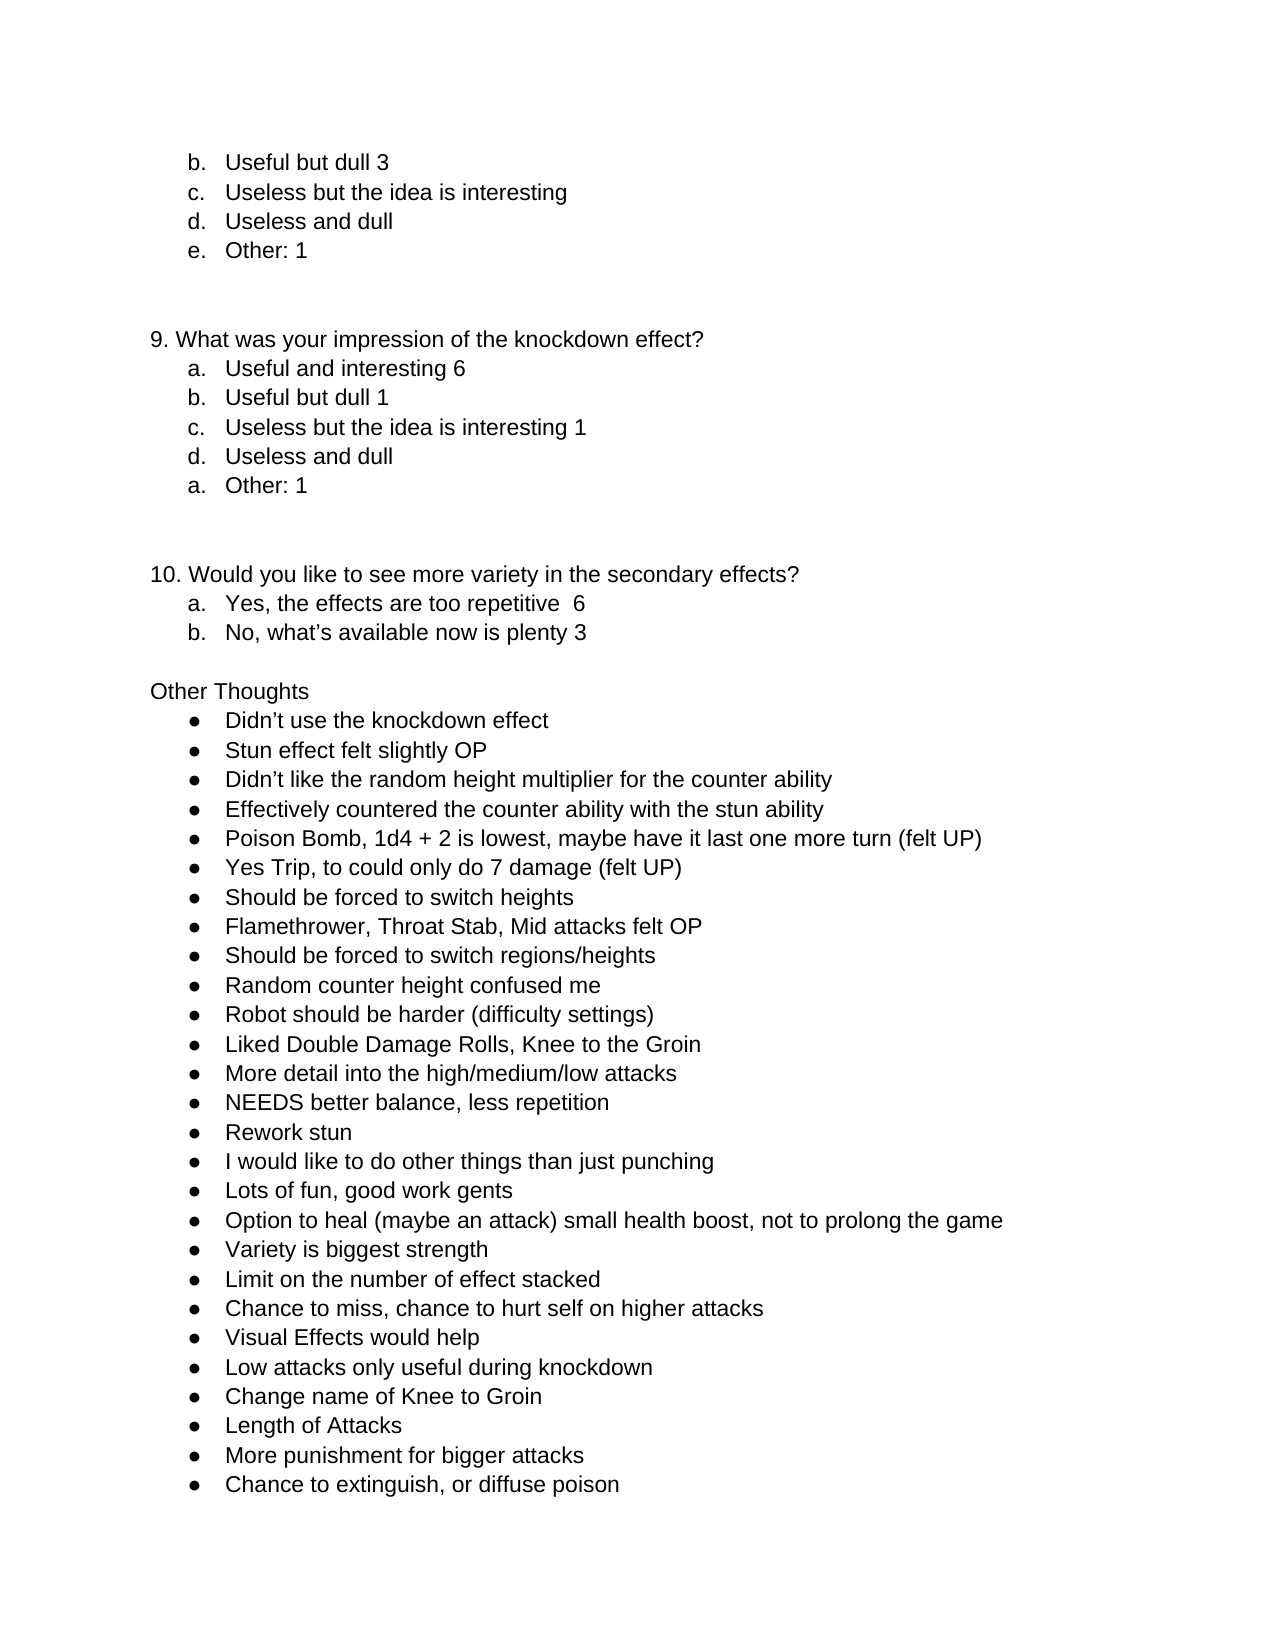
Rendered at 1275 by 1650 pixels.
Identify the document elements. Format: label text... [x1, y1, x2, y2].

list Robot should be harder (difficulty settings) [187, 1002, 1125, 1027]
list More detail into the high/medium/low attacks [187, 1061, 1125, 1086]
list More punishment for bigger attacks [187, 1442, 1125, 1468]
list Rework stun [187, 1119, 1125, 1145]
text 10. Would you like to see more variety in the secondary effects? [150, 561, 1125, 587]
list Didn’t use the knockdown effect [187, 708, 1125, 734]
list Should be forced to switch regions/heights [187, 943, 1125, 969]
list Stun effect felt slightly OP [187, 737, 1125, 763]
list Other: 1 [187, 238, 1125, 264]
list NEEDS better balance, less repetition [187, 1090, 1125, 1116]
list Useful but dull 1 [187, 385, 1125, 411]
list Random counter height confused me [187, 972, 1125, 998]
list Variety is biggest strength [187, 1237, 1125, 1262]
list Limit on the number of effect stacked [187, 1266, 1125, 1292]
list Option to heal (maybe an attack) small health boost, not to prolong the game [187, 1207, 1125, 1233]
list Flamethrower, Throat Stab, Mid attacks felt OP [187, 914, 1125, 939]
list Useless but the idea is interesting [187, 179, 1125, 205]
list I would like to do other things than just punching [187, 1149, 1125, 1174]
list Effectively countered the counter ability with the stun ability [187, 796, 1125, 822]
list Lots of fun, good work gents [187, 1178, 1125, 1204]
list Poison Bomb, 1d4 + 2 is lowest, maybe have it last one more turn (felt UP) [187, 826, 1125, 851]
text 9. What was your impression of the knockdown effect? [150, 326, 1125, 352]
list Useless and dull [187, 444, 1125, 469]
list Length of Attacks [187, 1413, 1125, 1439]
list Didn’t like the random height multiplier for the counter ability [187, 767, 1125, 792]
list Visual Effects would help [187, 1325, 1125, 1351]
list Liked Double Damage Rolls, Knee to the Groin [187, 1031, 1125, 1057]
list Useless and dull [187, 209, 1125, 234]
list Useful but dull 3 [187, 150, 1125, 176]
list Yes, the effects are too repetitive 6 [187, 591, 1125, 616]
list Other: 1 [187, 473, 1125, 499]
list Should be forced to switch heights [187, 884, 1125, 910]
text Other Thoughts [150, 679, 1125, 704]
list Chance to miss, chance to hurt self on higher attacks [187, 1296, 1125, 1321]
list Useful and interesting 6 [187, 356, 1125, 381]
list Low attacks only useful during knockdown [187, 1354, 1125, 1380]
list Yes Trip, to could only do 7 damage (felt UP) [187, 855, 1125, 881]
list Change name of Knee to Groin [187, 1384, 1125, 1409]
list No, what’s available now is plenty 3 [187, 620, 1125, 646]
list Chance to extinguish, or diffuse poison [187, 1472, 1125, 1497]
list Useless but the idea is interesting 1 [187, 414, 1125, 440]
